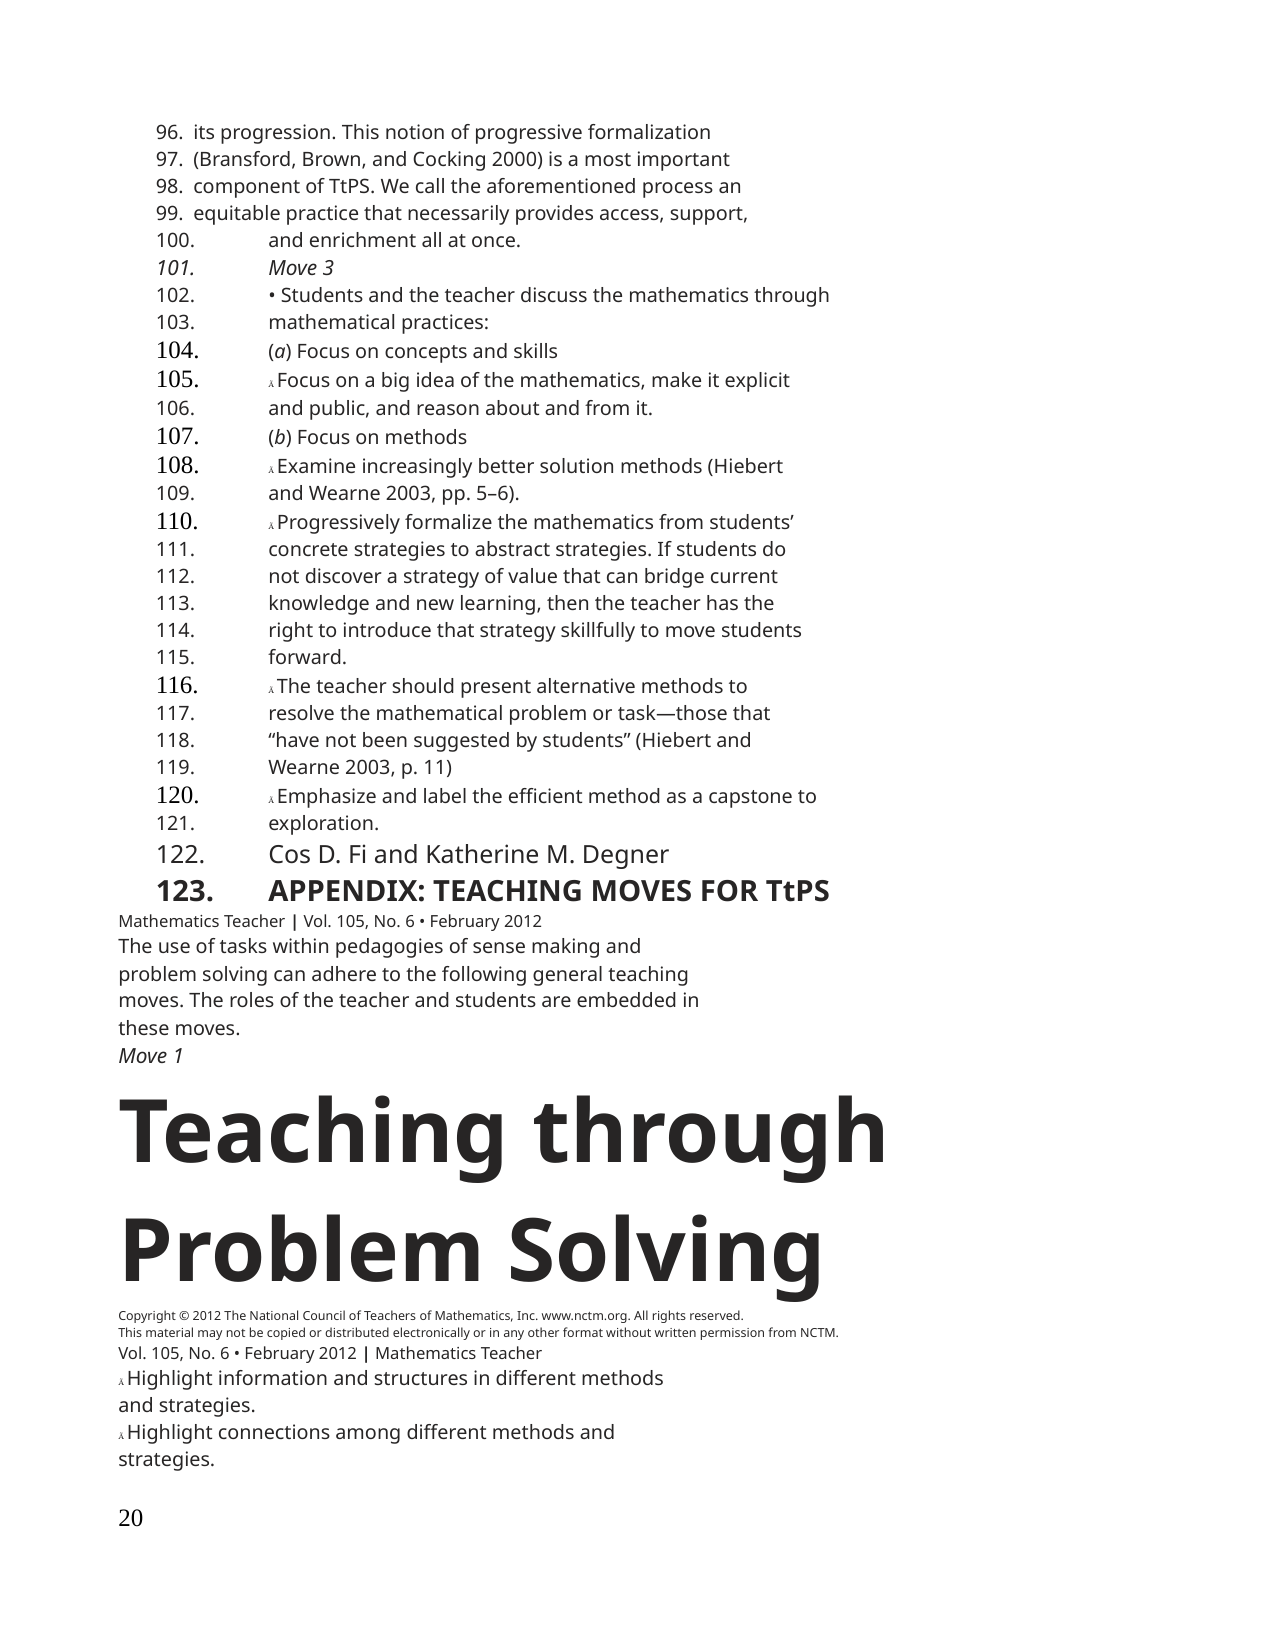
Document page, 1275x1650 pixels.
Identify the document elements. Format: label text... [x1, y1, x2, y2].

list knowledge and new learning, then the teacher has the [156, 589, 1157, 616]
list forward. [156, 643, 1157, 670]
text these moves. [118, 1014, 1157, 1041]
list (a) Focus on concepts and skills [156, 335, 1157, 364]
text Mathematics Teacher | Vol. 105, No. 6 • February 2012 [118, 910, 1157, 933]
list not discover a strategy of value that can bridge current [156, 562, 1157, 589]
text problem solving can adhere to the following general teaching [118, 960, 1157, 987]
list  Focus on a big idea of the mathematics, make it explicit [156, 364, 1157, 394]
list component of TtPS. We call the aforementioned process an [156, 172, 1157, 199]
text moves. The roles of the teacher and students are embedded in [118, 987, 1157, 1014]
text  Highlight information and structures in different methods [118, 1364, 1157, 1391]
text The use of tasks within pedagogies of sense making and [118, 933, 1157, 960]
list and enrichment all at once. [156, 226, 1157, 253]
text strategies. [118, 1445, 1157, 1472]
list concrete strategies to abstract strategies. If students do [156, 535, 1157, 562]
text and strategies. [118, 1391, 1157, 1418]
list • Students and the teacher discuss the mathematics through [156, 281, 1157, 308]
list right to introduce that strategy skillfully to move students [156, 616, 1157, 643]
list its progression. This notion of progressive formalization [156, 118, 1157, 145]
list (b) Focus on methods [156, 421, 1157, 450]
list and public, and reason about and from it. [156, 394, 1157, 421]
list Move 3 [156, 253, 1157, 281]
text Teaching through [118, 1069, 1157, 1188]
list APPENDIX: TEACHING MOVES FOR TtPS [156, 870, 1157, 910]
list  Emphasize and label the efficient method as a capstone to [156, 780, 1157, 809]
list and Wearne 2003, pp. 5–6). [156, 479, 1157, 506]
text  Highlight connections among different methods and [118, 1418, 1157, 1445]
text Copyright © 2012 The National Council of Teachers of Mathematics, Inc. www.nctm.org. All rights reserved. [118, 1307, 1157, 1324]
text Move 1 [118, 1041, 1157, 1069]
list exploration. [156, 809, 1157, 836]
list (Bransford, Brown, and Cocking 2000) is a most important [156, 145, 1157, 172]
list mathematical practices: [156, 308, 1157, 335]
list  The teacher should present alternative methods to [156, 670, 1157, 699]
list resolve the mathematical problem or task—those that [156, 699, 1157, 726]
list equitable practice that necessarily provides access, support, [156, 199, 1157, 226]
list “have not been suggested by students” (Hiebert and [156, 726, 1157, 753]
list Cos D. Fi and Katherine M. Degner [156, 836, 1157, 870]
text Problem Solving [118, 1188, 1157, 1307]
list  Examine increasingly better solution methods (Hiebert [156, 450, 1157, 479]
text Vol. 105, No. 6 • February 2012 | Mathematics Teacher [118, 1342, 1157, 1364]
list Wearne 2003, p. 11) [156, 753, 1157, 780]
text This material may not be copied or distributed electronically or in any other format without written permission from NCTM. [118, 1324, 1157, 1342]
list  Progressively formalize the mathematics from students’ [156, 506, 1157, 535]
